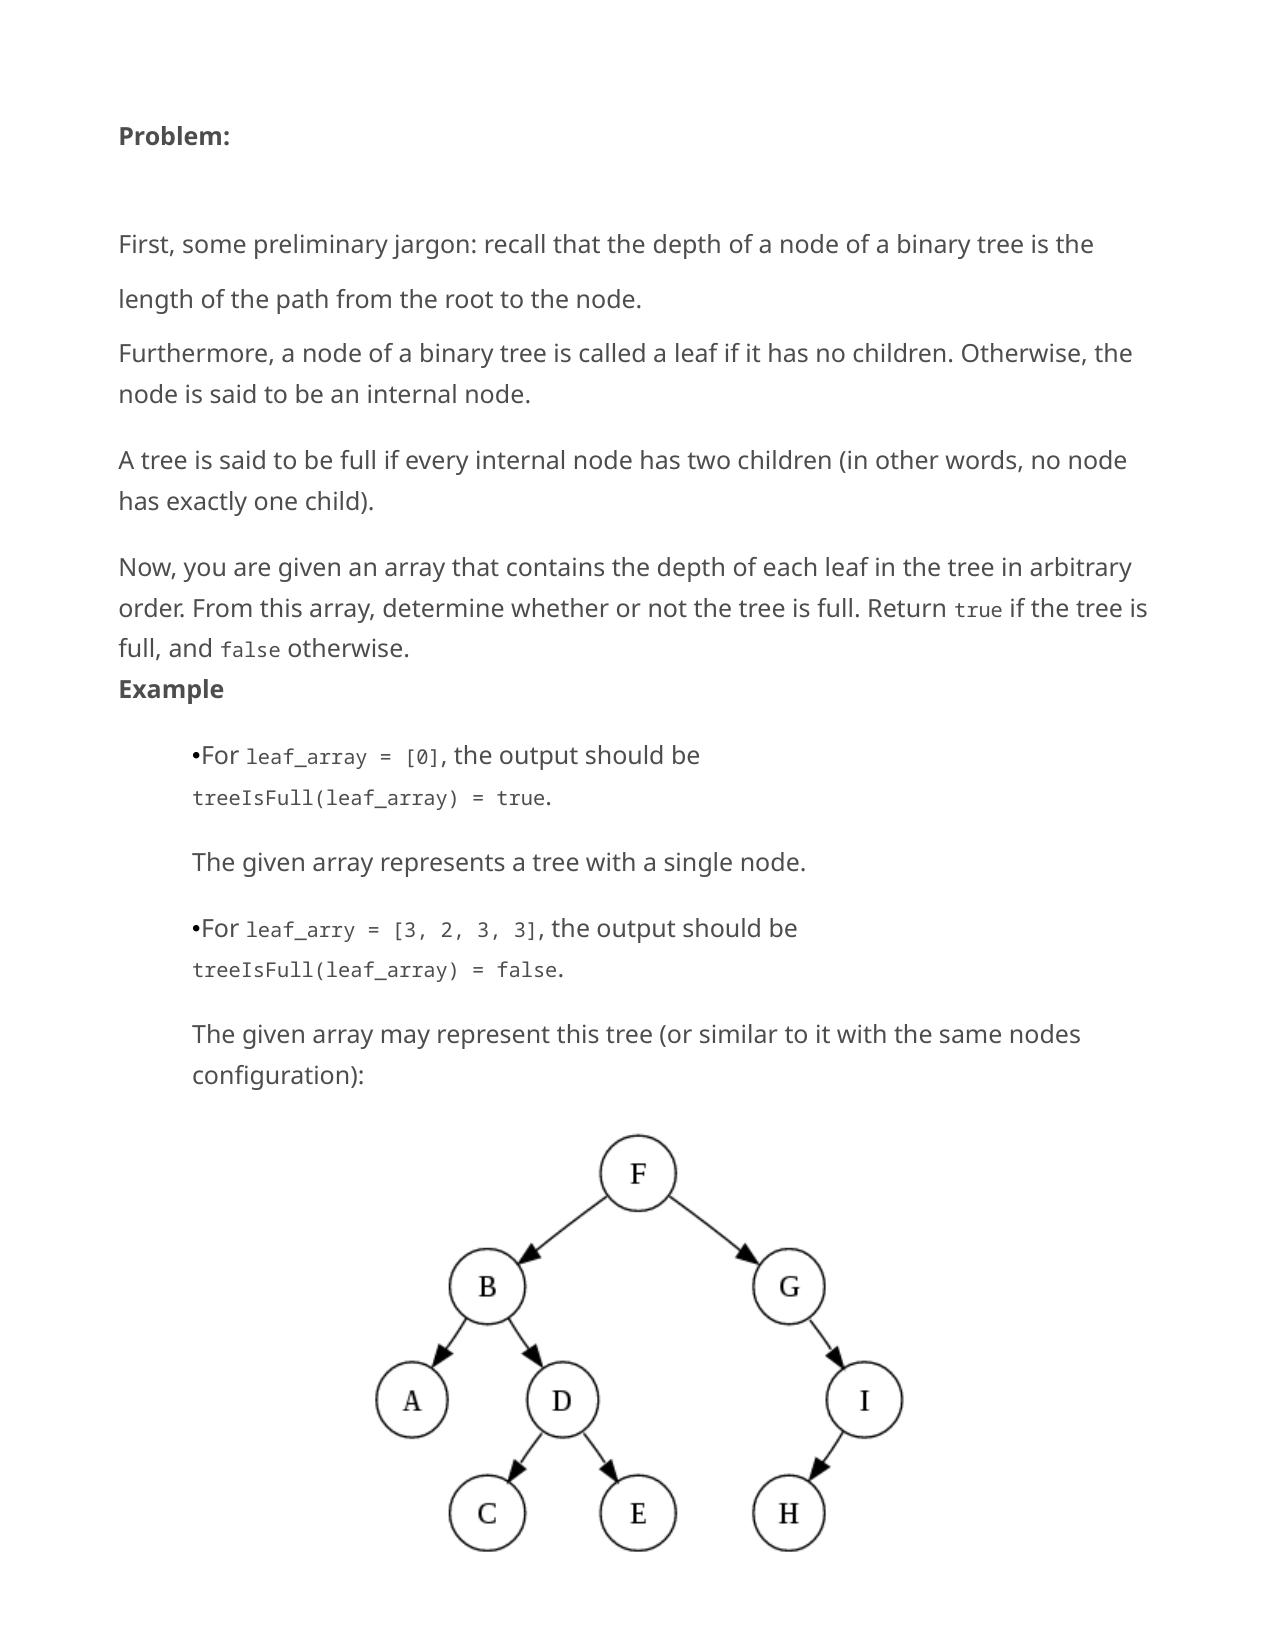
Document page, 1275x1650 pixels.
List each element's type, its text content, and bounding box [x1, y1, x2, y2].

text First, some preliminary jargon: recall that the depth of a node of a binary tree is the length of the path from the root to the node. [118, 227, 1157, 316]
text Furthermore, a node of a binary tree is called a leaf if it has no children. Otherwise, the node is said to be an internal node. [118, 336, 1157, 411]
text Example [118, 672, 1157, 706]
list For leaf_arry = [3, 2, 3, 3], the output should be treeIsFull(leaf_array) = false. [118, 910, 1157, 985]
text Problem: [118, 118, 1157, 152]
text A tree is said to be full if every internal node has two children (in other words, no node has exactly one child). [118, 443, 1157, 518]
list The given array may represent this tree (or similar to it with the same nodes configuration): [118, 1017, 1157, 1092]
list For leaf_array = [0], the output should be treeIsFull(leaf_array) = true. [118, 738, 1157, 813]
picture [360, 1123, 915, 1566]
list The given array represents a tree with a single node. [118, 844, 1157, 878]
text Now, you are given an array that contains the depth of each leaf in the tree in arbitrary order. From this array, determine whether or not the tree is full. Return true if the tree is full, and false otherwise. [118, 549, 1157, 665]
